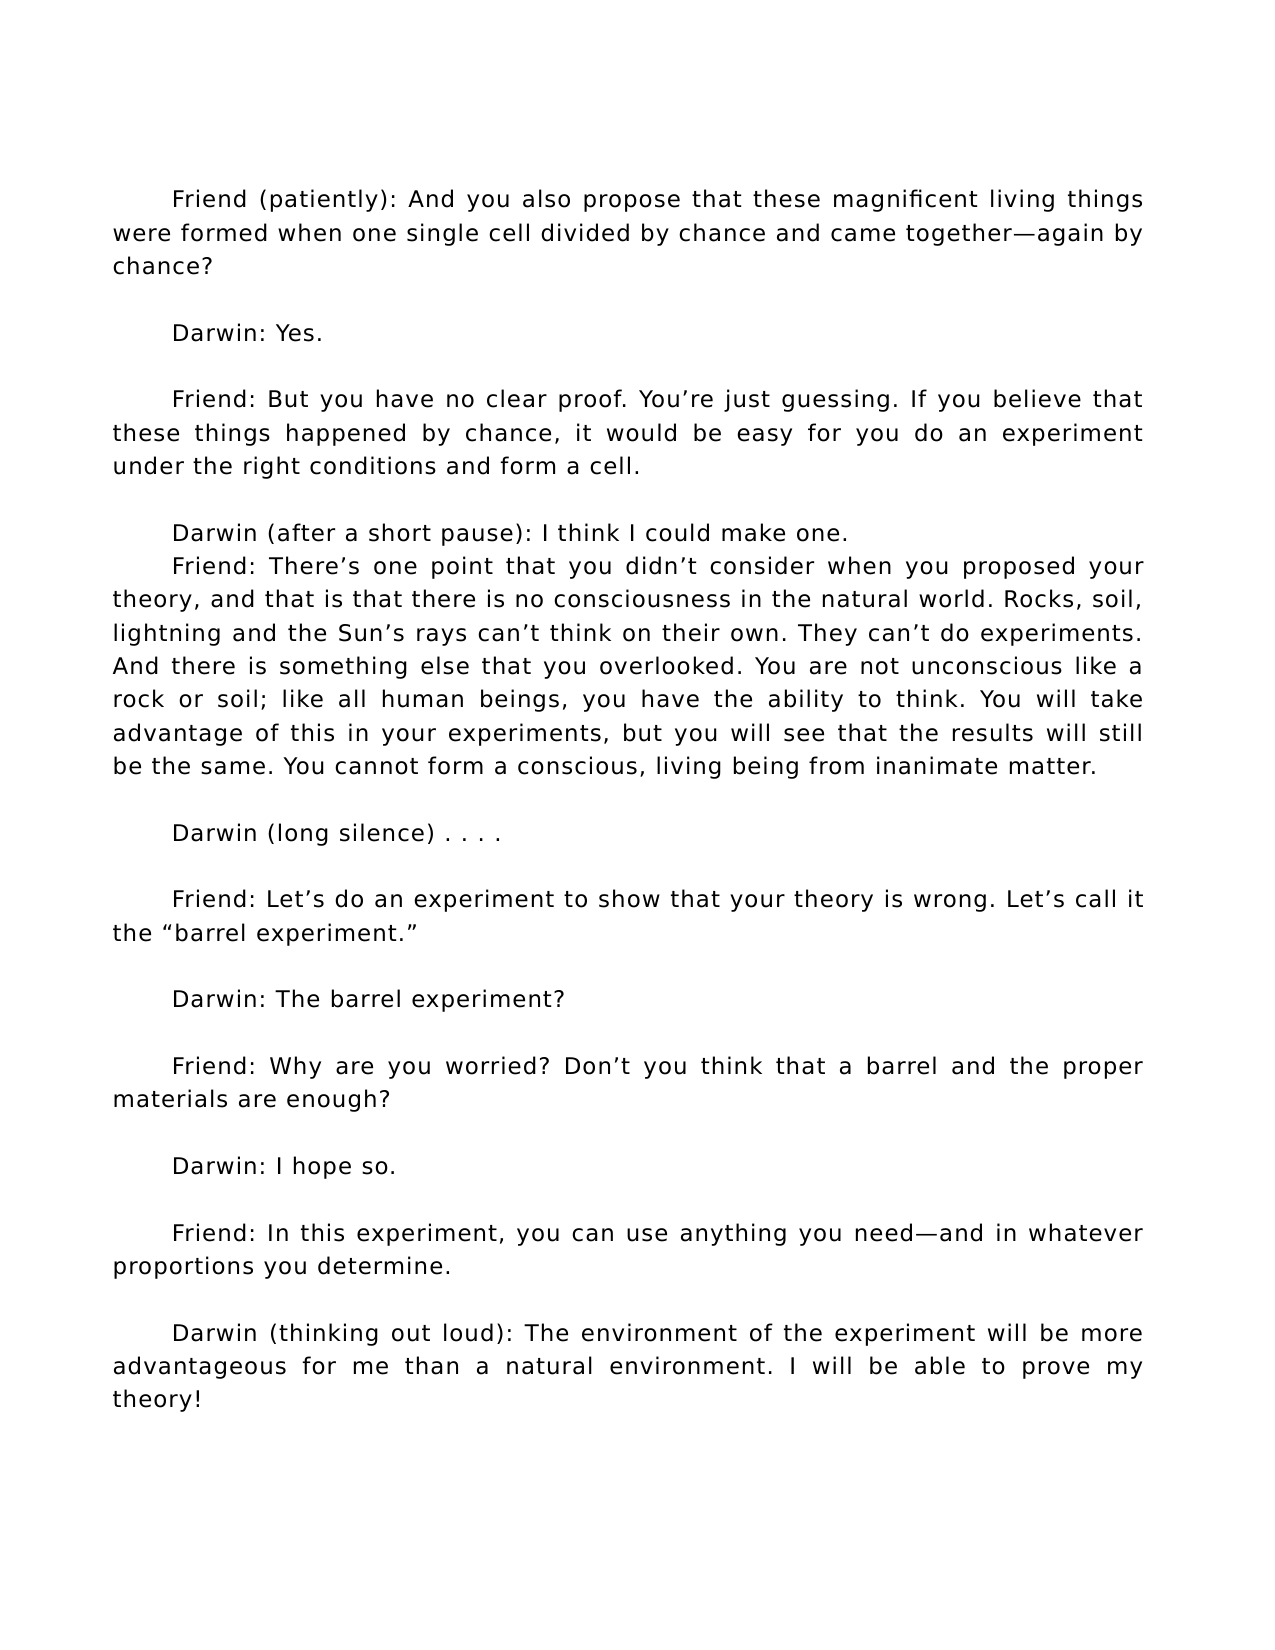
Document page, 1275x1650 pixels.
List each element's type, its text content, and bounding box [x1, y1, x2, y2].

text Friend: In this experiment, you can use anything you need—and in whatever proportions you determine. [112, 1214, 1145, 1281]
text Friend: But you have no clear proof. You’re just guessing. If you believe that these things happened by chance, it would be easy for you do an experiment under the right conditions and form a cell. [112, 381, 1145, 481]
text Friend: Let’s do an experiment to show that your theory is wrong. Let’s call it the “barrel experiment.” [112, 881, 1145, 948]
text Darwin: I hope so. [112, 1148, 1145, 1181]
text Friend (patiently): And you also propose that these magnificent living things were formed when one single cell divided by chance and came together—again by chance? [112, 181, 1145, 281]
text Darwin: Yes. [112, 314, 1145, 348]
text Darwin: The barrel experiment? [112, 981, 1145, 1014]
text Friend: Why are you worried? Don’t you think that a barrel and the proper materials are enough? [112, 1048, 1145, 1114]
text Darwin (after a short pause): I think I could make one. [112, 514, 1145, 548]
text Friend: There’s one point that you didn’t consider when you proposed your theory, and that is that there is no consciousness in the natural world. Rocks, soil, lightning and the Sun’s rays can’t think on their own. They can’t do experiments. And there is something else that you overlooked. You are not unconscious like a rock or soil; like all human beings, you have the ability to think. You will take advantage of this in your experiments, but you will see that the results will still be the same. You cannot form a conscious, living being from inanimate matter. [112, 548, 1145, 781]
text Darwin (long silence) . . . . [112, 814, 1145, 848]
text Darwin (thinking out loud): The environment of the experiment will be more advantageous for me than a natural environment. I will be able to prove my theory! [112, 1314, 1145, 1414]
